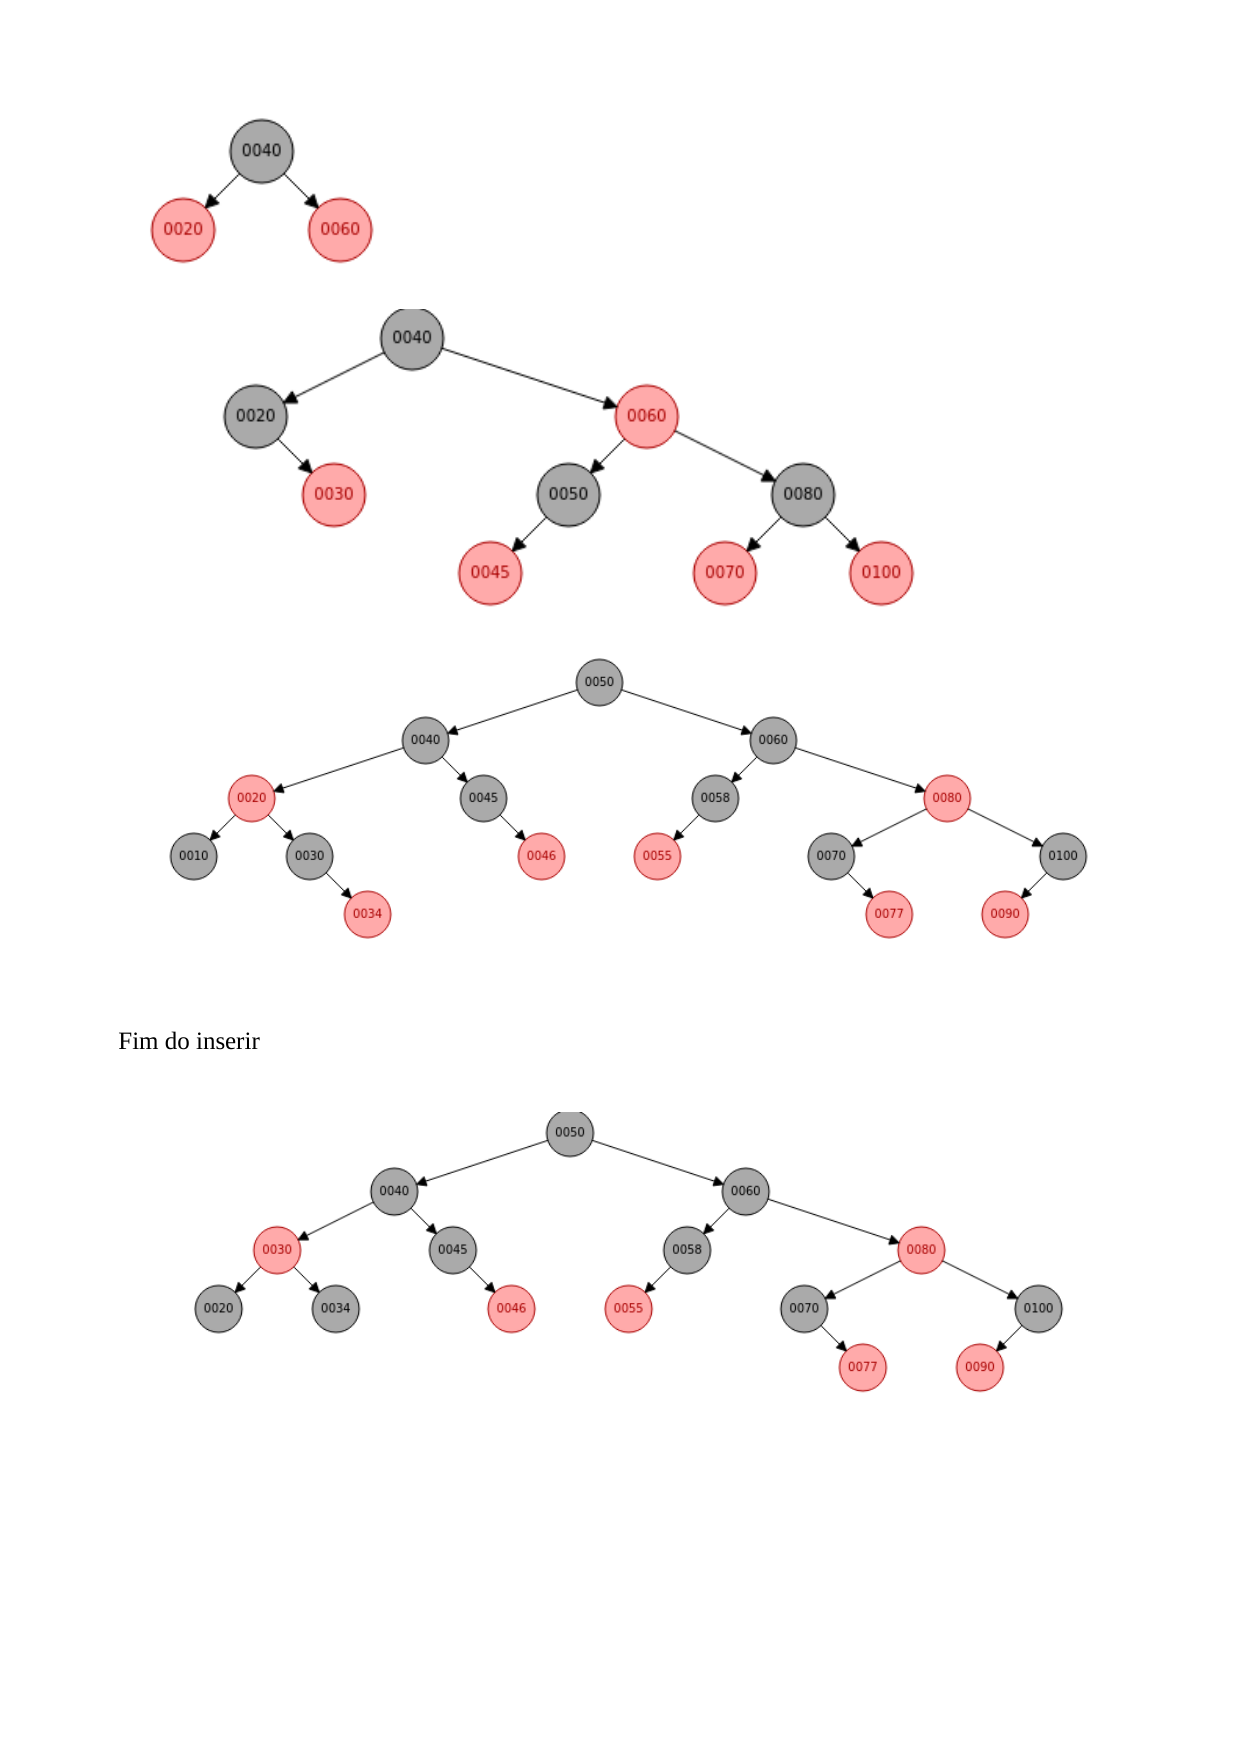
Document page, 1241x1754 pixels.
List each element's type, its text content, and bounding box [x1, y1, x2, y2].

picture [122, 656, 1127, 969]
text Fim do inserir [118, 1026, 1122, 1055]
picture [118, 1112, 1123, 1431]
picture [120, 309, 963, 644]
picture [117, 114, 405, 276]
